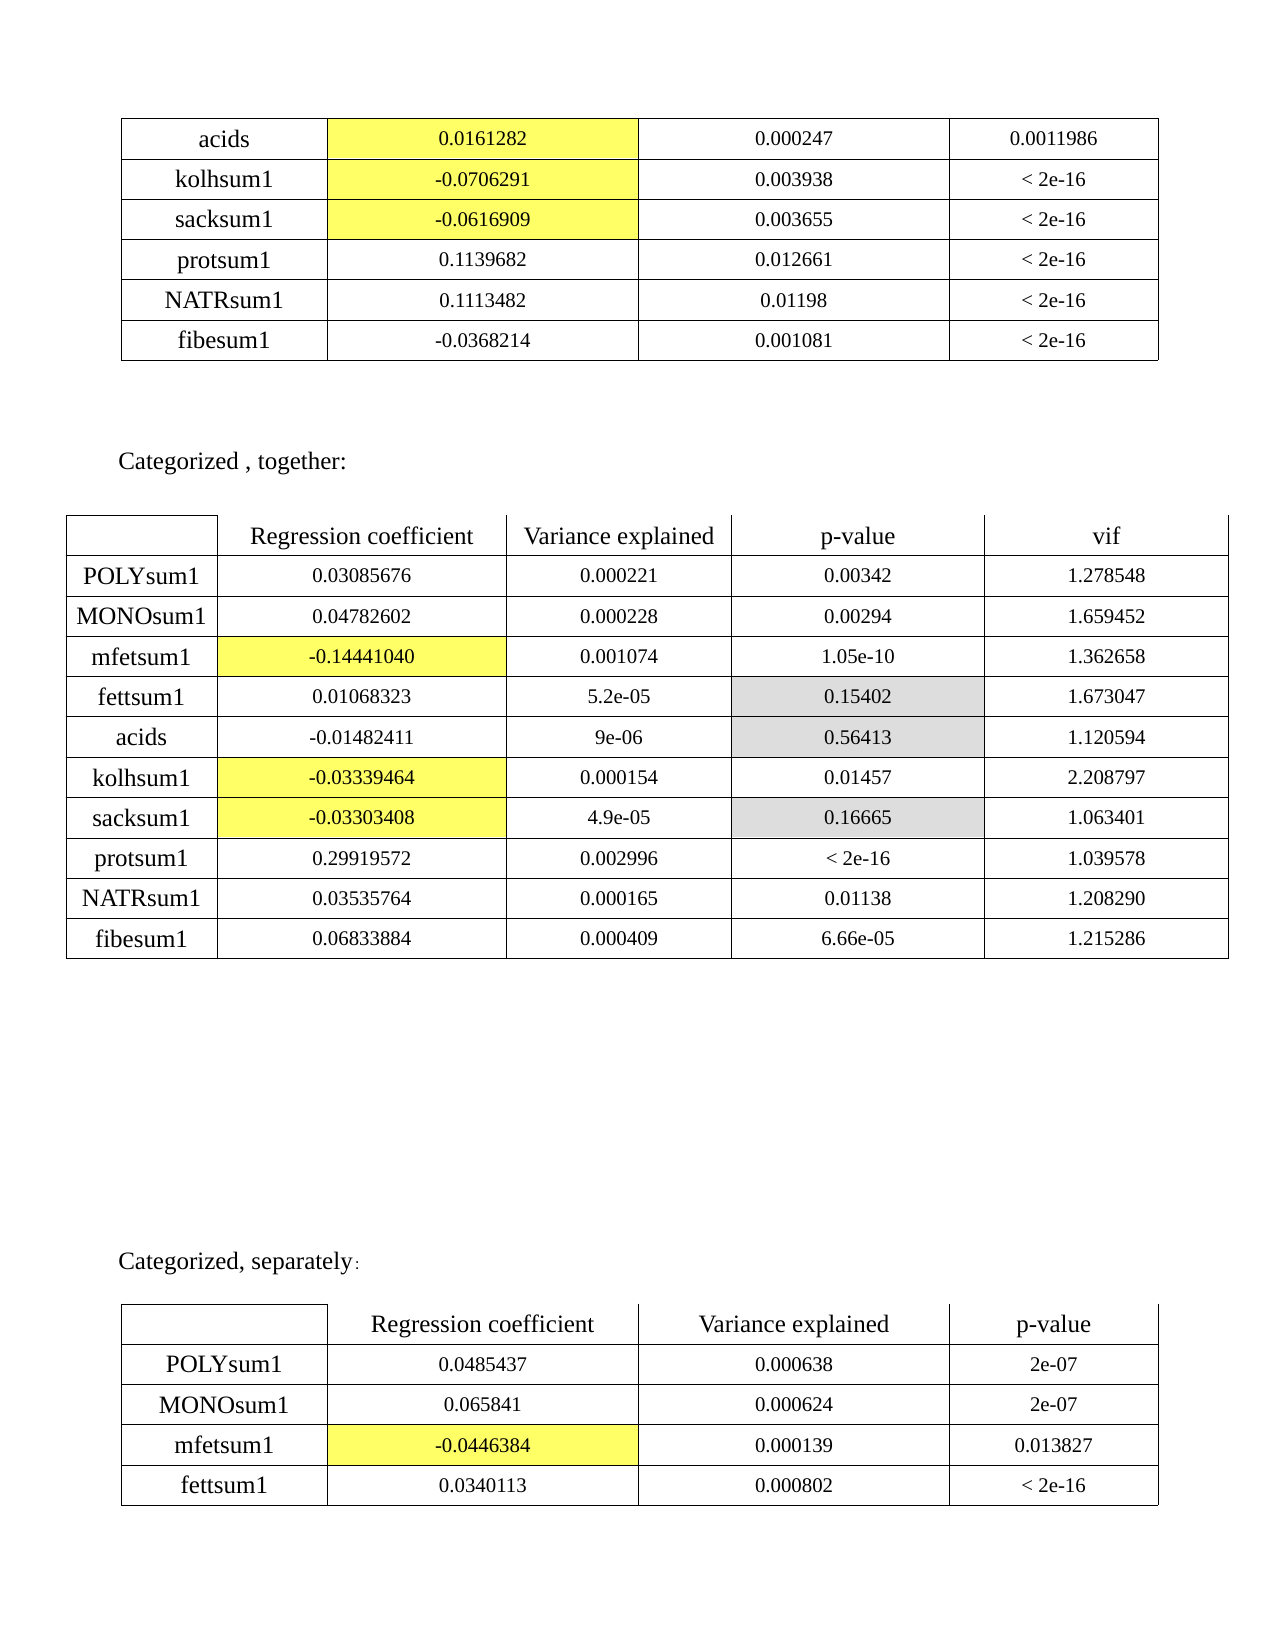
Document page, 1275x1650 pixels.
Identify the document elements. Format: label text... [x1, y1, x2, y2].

table_cell < 2e-16 [732, 839, 984, 878]
table_cell 1.208290 [985, 879, 1228, 918]
table_cell -0.0616909 [328, 200, 638, 239]
table_cell 0.56413 [732, 717, 984, 757]
table_cell 0.000228 [507, 597, 731, 636]
table_cell 1.659452 [985, 597, 1228, 636]
table_cell 0.000247 [639, 119, 949, 158]
table_cell sacksum1 [122, 200, 327, 239]
table_cell sacksum1 [67, 798, 217, 837]
table_cell fibesum1 [67, 919, 217, 958]
table_cell -0.03303408 [218, 798, 506, 837]
table_cell 0.000165 [507, 879, 731, 918]
table_cell 1.673047 [985, 677, 1228, 716]
table_cell 0.0161282 [328, 119, 638, 158]
table_header Regression coefficient [218, 515, 506, 555]
table_header vif [985, 515, 1228, 555]
table_cell 0.000802 [639, 1466, 949, 1505]
table_cell < 2e-16 [950, 280, 1158, 320]
table_cell acids [67, 717, 217, 757]
table_cell 2e-07 [950, 1345, 1158, 1384]
table_cell < 2e-16 [950, 240, 1158, 279]
table_header p-value [950, 1304, 1158, 1344]
table_cell 0.001081 [639, 321, 949, 360]
table_cell 0.002996 [507, 839, 731, 878]
table_cell 1.278548 [985, 556, 1228, 596]
table_cell 0.01457 [732, 758, 984, 797]
table_header Regression coefficient [328, 1304, 638, 1344]
table_cell < 2e-16 [950, 200, 1158, 239]
table_cell -0.14441040 [218, 637, 506, 676]
table_cell 2e-07 [950, 1385, 1158, 1424]
table_header [122, 1305, 327, 1344]
table_cell POLYsum1 [67, 556, 217, 596]
table_cell 0.00294 [732, 597, 984, 636]
table_cell POLYsum1 [122, 1345, 327, 1384]
table_cell 1.063401 [985, 798, 1228, 837]
table_cell 0.29919572 [218, 839, 506, 878]
table_cell 0.001074 [507, 637, 731, 676]
table_cell 0.01068323 [218, 677, 506, 716]
table_cell 1.039578 [985, 839, 1228, 878]
table_cell -0.03339464 [218, 758, 506, 797]
table_cell fettsum1 [122, 1466, 327, 1505]
table_cell mfetsum1 [122, 1425, 327, 1465]
table_cell 0.0485437 [328, 1345, 638, 1384]
table_header Variance explained [507, 515, 731, 555]
table_cell 0.003938 [639, 160, 949, 199]
table_cell 0.000409 [507, 919, 731, 958]
table_cell mfetsum1 [67, 637, 217, 676]
table_header Variance explained [639, 1304, 949, 1344]
table_cell 0.15402 [732, 677, 984, 716]
table_cell 9e-06 [507, 717, 731, 757]
table_cell 1.120594 [985, 717, 1228, 757]
table_cell 0.06833884 [218, 919, 506, 958]
text Categorized, separately: [118, 1246, 1157, 1275]
table_cell 0.065841 [328, 1385, 638, 1424]
text Categorized , together: [118, 446, 1157, 475]
table_cell 2.208797 [985, 758, 1228, 797]
table_cell 0.00342 [732, 556, 984, 596]
table_cell 0.03085676 [218, 556, 506, 596]
table_cell 0.000624 [639, 1385, 949, 1424]
table_cell 0.0340113 [328, 1466, 638, 1505]
table_cell 6.66e-05 [732, 919, 984, 958]
table_cell MONOsum1 [67, 597, 217, 636]
table_cell < 2e-16 [950, 1466, 1158, 1505]
table_cell 0.01138 [732, 879, 984, 918]
table_cell 1.215286 [985, 919, 1228, 958]
table_cell 0.1139682 [328, 240, 638, 279]
table_cell 5.2e-05 [507, 677, 731, 716]
table_cell 0.01198 [639, 280, 949, 320]
table_cell -0.0368214 [328, 321, 638, 360]
table_cell 1.05e-10 [732, 637, 984, 676]
table_cell protsum1 [67, 839, 217, 878]
table_cell -0.0446384 [328, 1425, 638, 1465]
table_cell 0.000139 [639, 1425, 949, 1465]
table_cell < 2e-16 [950, 160, 1158, 199]
table_cell 4.9e-05 [507, 798, 731, 837]
table_cell MONOsum1 [122, 1385, 327, 1424]
table_cell protsum1 [122, 240, 327, 279]
table_cell acids [122, 119, 327, 158]
table_cell 0.0011986 [950, 119, 1158, 158]
table_cell 0.012661 [639, 240, 949, 279]
table_cell 0.013827 [950, 1425, 1158, 1465]
table_cell fibesum1 [122, 321, 327, 360]
table_cell 0.16665 [732, 798, 984, 837]
table_cell 0.03535764 [218, 879, 506, 918]
table_cell -0.01482411 [218, 717, 506, 757]
table_cell 0.04782602 [218, 597, 506, 636]
table_cell NATRsum1 [122, 280, 327, 320]
table_cell < 2e-16 [950, 321, 1158, 360]
table_cell 1.362658 [985, 637, 1228, 676]
table_cell kolhsum1 [67, 758, 217, 797]
table_cell NATRsum1 [67, 879, 217, 918]
table_cell 0.003655 [639, 200, 949, 239]
table_cell 0.000221 [507, 556, 731, 596]
table_header [67, 516, 217, 555]
table_header p-value [732, 515, 984, 555]
table_cell -0.0706291 [328, 160, 638, 199]
table_cell 0.1113482 [328, 280, 638, 320]
table_cell kolhsum1 [122, 160, 327, 199]
table_cell 0.000154 [507, 758, 731, 797]
table_cell fettsum1 [67, 677, 217, 716]
table_cell 0.000638 [639, 1345, 949, 1384]
